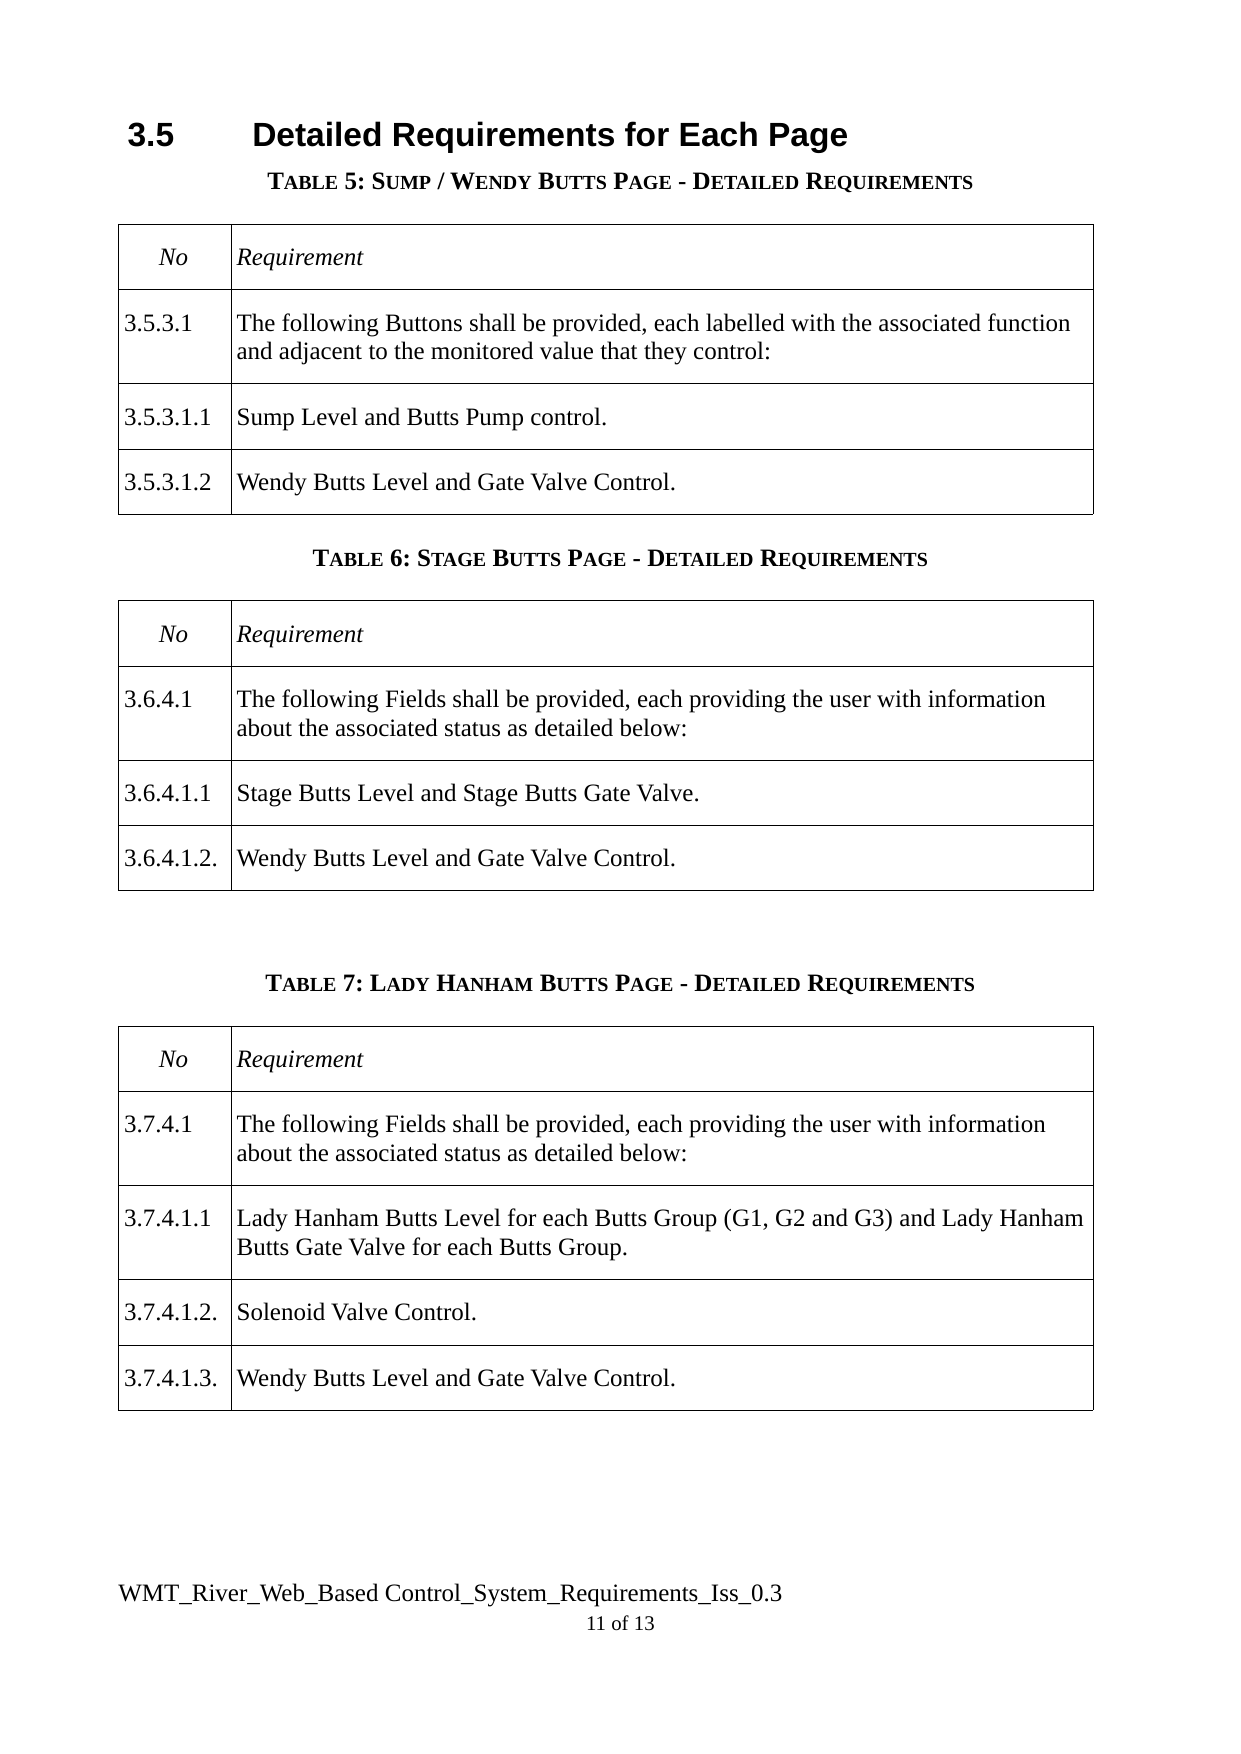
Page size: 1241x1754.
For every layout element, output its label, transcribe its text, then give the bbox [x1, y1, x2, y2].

table_cell The following Buttons shall be provided, each labelled with the associated function and adjacent to the monitored value that they control: [232, 290, 1093, 383]
table_cell Wendy Butts Level and Gate Valve Control. [232, 450, 1093, 514]
table_header Requirement [232, 1027, 1093, 1091]
subtitle Table 5: Sump / Wendy Butts Page - Detailed Requirements [118, 166, 1122, 195]
table_cell 3.6.4.1.1 [119, 761, 231, 825]
table_cell 3.7.4.1.1 [119, 1186, 231, 1279]
subtitle Detailed Requirements for Each Page [118, 115, 1122, 154]
table_header 3.7.4.1.3. [119, 1346, 231, 1410]
table_cell Stage Butts Level and Stage Butts Gate Valve. [232, 761, 1093, 825]
table_cell 3.5.3.1 [119, 290, 231, 383]
table_cell 3.5.3.1.1 [119, 384, 231, 449]
table_cell 3.6.4.1.2. [119, 826, 231, 890]
table_cell Lady Hanham Butts Level for each Butts Group (G1, G2 and G3) and Lady Hanham Butts Gate Valve for each Butts Group. [232, 1186, 1093, 1279]
table_cell Sump Level and Butts Pump control. [232, 384, 1093, 449]
table_cell 3.7.4.1 [119, 1092, 231, 1185]
subtitle Table 6: Stage Butts Page - Detailed Requirements [118, 543, 1122, 572]
table_header Wendy Butts Level and Gate Valve Control. [232, 1346, 1093, 1410]
table_cell Solenoid Valve Control. [232, 1280, 1093, 1344]
table_cell 3.6.4.1 [119, 667, 231, 760]
table_header No [119, 601, 231, 666]
table_cell 3.5.3.1.2 [119, 450, 231, 514]
table_cell Wendy Butts Level and Gate Valve Control. [232, 826, 1093, 890]
table_header Requirement [232, 601, 1093, 666]
table_cell The following Fields shall be provided, each providing the user with information about the associated status as detailed below: [232, 667, 1093, 760]
table_header No [119, 1027, 231, 1091]
table_header Requirement [232, 225, 1093, 289]
table_cell The following Fields shall be provided, each providing the user with information about the associated status as detailed below: [232, 1092, 1093, 1185]
table_header No [119, 225, 231, 289]
table_cell 3.7.4.1.2. [119, 1280, 231, 1344]
subtitle Table 7: Lady Hanham Butts Page - Detailed Requirements [118, 968, 1122, 997]
